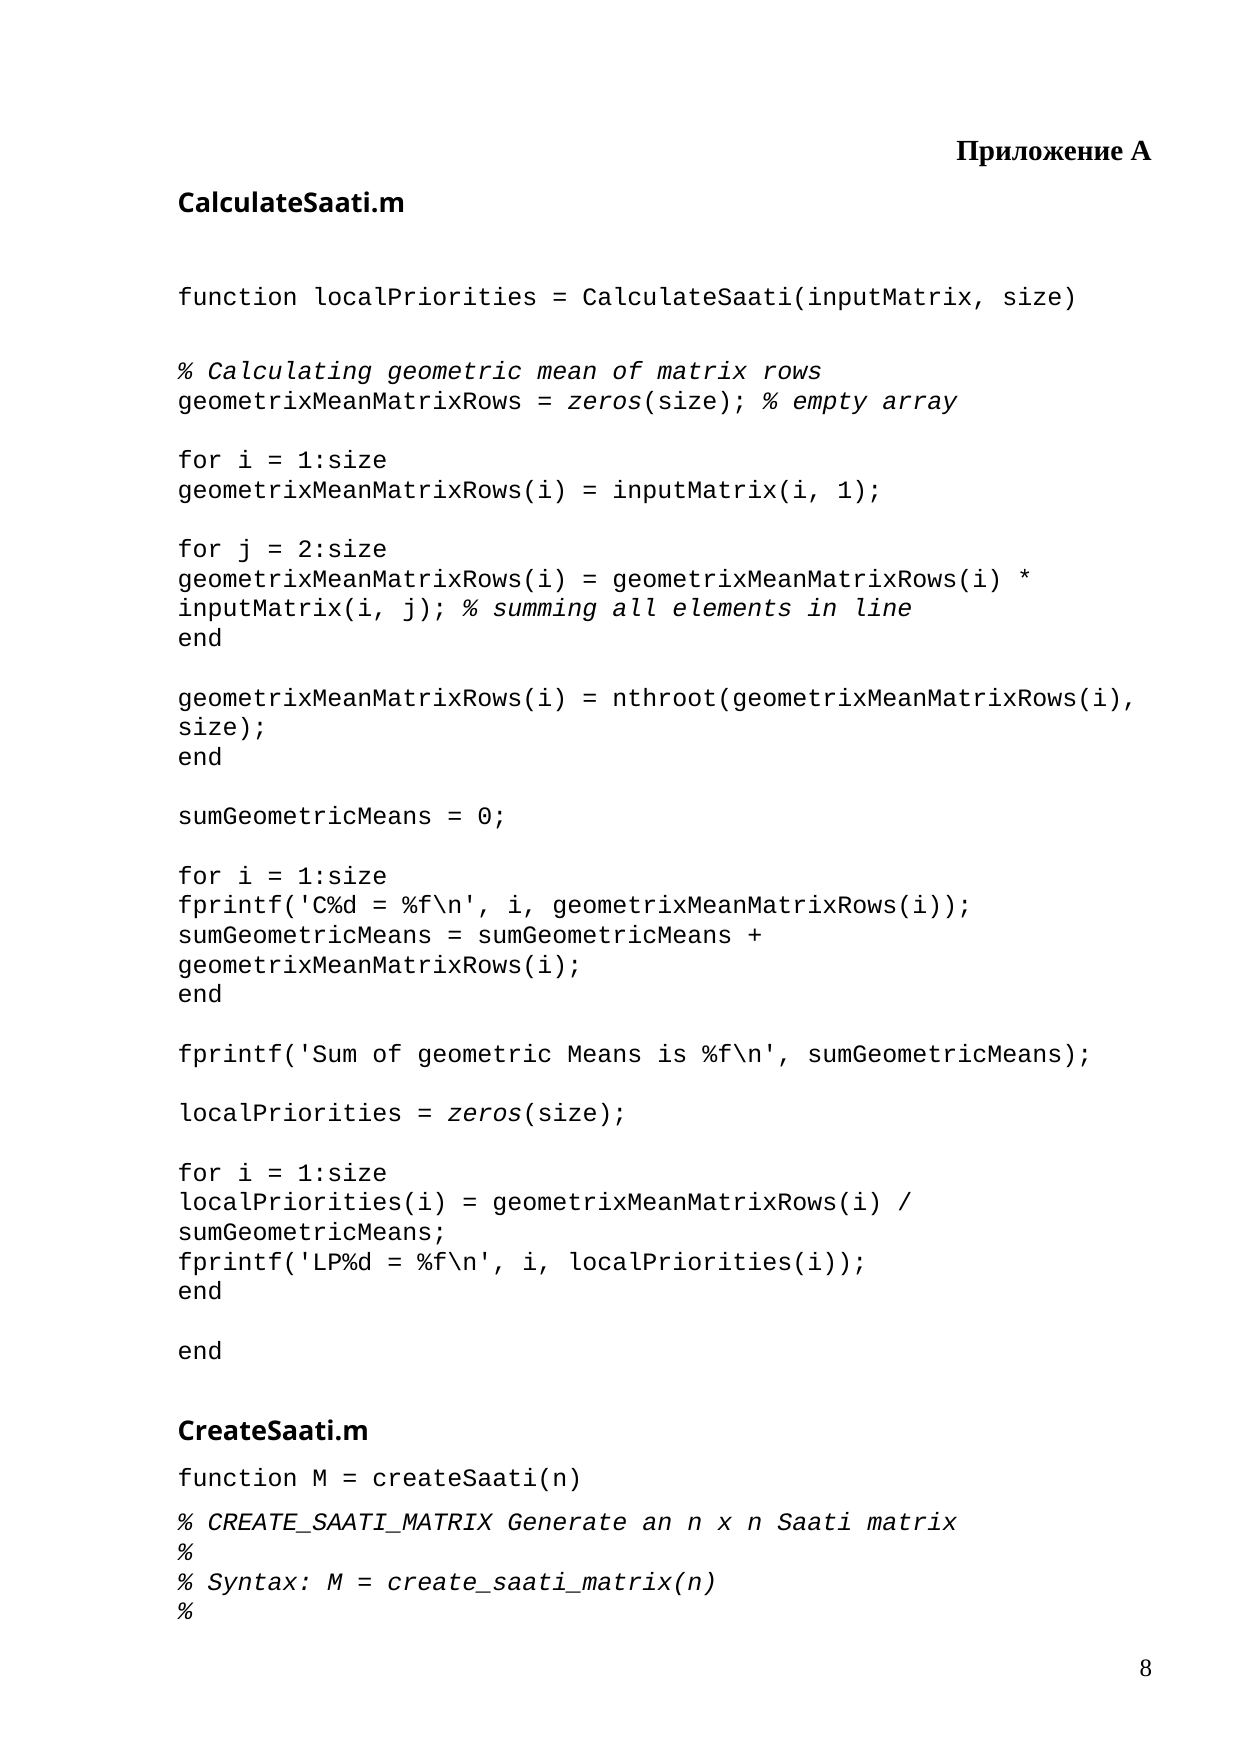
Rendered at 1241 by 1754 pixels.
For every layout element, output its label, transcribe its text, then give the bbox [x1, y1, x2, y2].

text end [177, 1277, 1152, 1307]
text for j = 2:size [177, 535, 1152, 565]
text % CREATE_SAATI_MATRIX Generate an n x n Saati matrix [177, 1508, 1152, 1538]
text for i = 1:size [177, 1159, 1152, 1188]
subtitle Приложение А [177, 133, 1152, 166]
text fprintf('LP%d = %f\n', i, localPriorities(i)); [177, 1248, 1152, 1277]
text geometrixMeanMatrixRows(i) = geometrixMeanMatrixRows(i) * inputMatrix(i, j); % summing all elements in line [177, 565, 1152, 624]
text end [177, 981, 1152, 1010]
text geometrixMeanMatrixRows(i) = nthroot(geometrixMeanMatrixRows(i), size); [177, 684, 1152, 743]
text geometrixMeanMatrixRows(i) = inputMatrix(i, 1); [177, 476, 1152, 506]
text sumGeometricMeans = 0; [177, 802, 1152, 832]
text localPriorities(i) = geometrixMeanMatrixRows(i) / sumGeometricMeans; [177, 1188, 1152, 1248]
text % Syntax: M = create_saati_matrix(n) [177, 1568, 1152, 1597]
text end [177, 624, 1152, 654]
text % [177, 1538, 1152, 1568]
subtitle CreateSaati.m [177, 1411, 1152, 1448]
text end [177, 1337, 1152, 1367]
subtitle function M = createSaati(n) [177, 1465, 1152, 1494]
text % Calculating geometric mean of matrix rows [177, 357, 1152, 387]
text fprintf('Sum of geometric Means is %f\n', sumGeometricMeans); [177, 1040, 1152, 1070]
text localPriorities = zeros(size); [177, 1099, 1152, 1129]
text fprintf('C%d = %f\n', i, geometrixMeanMatrixRows(i)); [177, 892, 1152, 921]
subtitle function localPriorities = CalculateSaati(inputMatrix, size) [177, 284, 1152, 313]
text geometrixMeanMatrixRows = zeros(size); % empty array [177, 387, 1152, 417]
text sumGeometricMeans = sumGeometricMeans + geometrixMeanMatrixRows(i); [177, 921, 1152, 981]
text % [177, 1597, 1152, 1627]
subtitle CalculateSaati.m [177, 183, 1152, 220]
text for i = 1:size [177, 862, 1152, 892]
text for i = 1:size [177, 446, 1152, 476]
text end [177, 743, 1152, 773]
